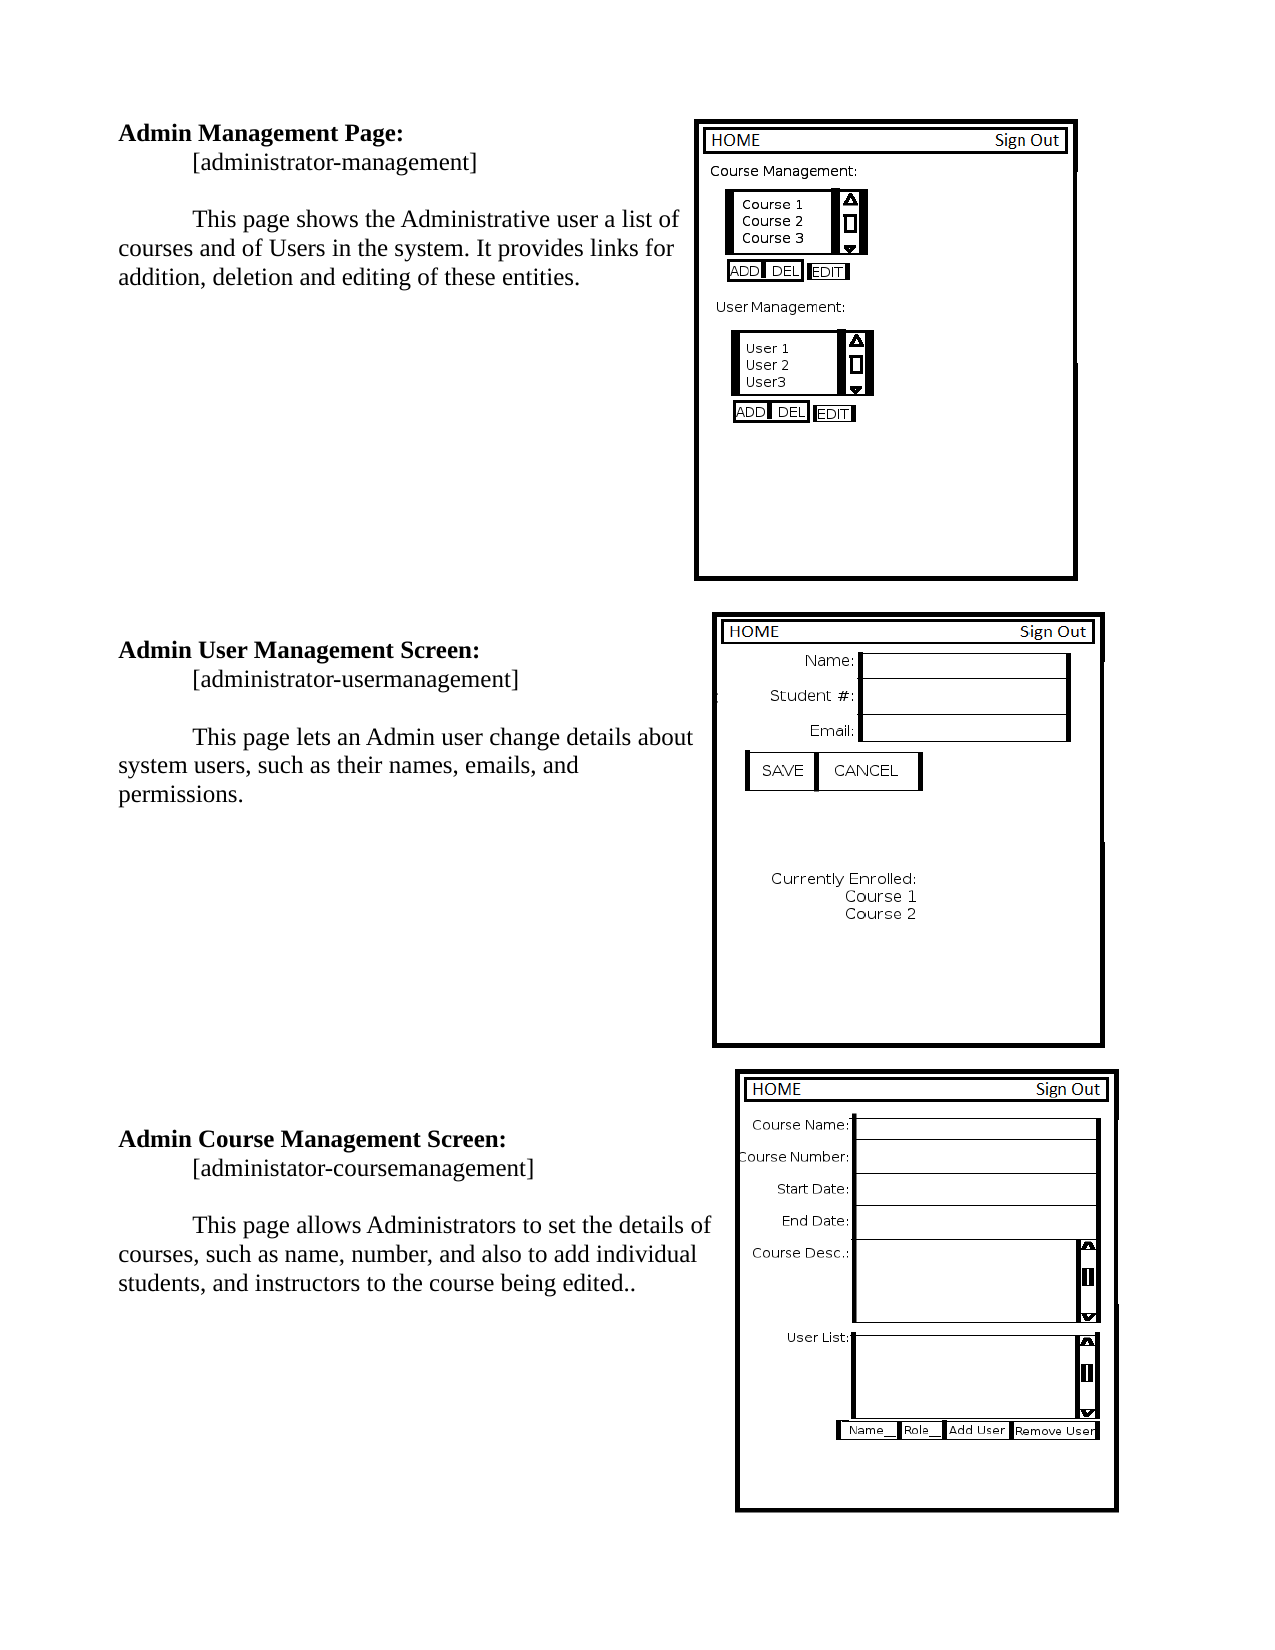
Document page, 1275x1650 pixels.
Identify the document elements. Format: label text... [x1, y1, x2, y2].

text [administrator-management] [118, 147, 680, 176]
text Admin User Management Screen: [118, 636, 702, 664]
picture [723, 1067, 1125, 1513]
text [administator-coursemanagement] [118, 1153, 723, 1182]
text [1088, 204, 1157, 291]
picture [680, 112, 1088, 585]
text This page shows the Administrative user a list of courses and of Users in the system. It provides links for addition, deletion and editing of these entities. [118, 204, 680, 291]
text This page allows Administrators to set the details of courses, such as name, number, and also to add individual students, and instructors to the course being edited.. [118, 1211, 723, 1297]
text [1125, 1153, 1157, 1182]
text Admin Course Management Screen: [118, 1124, 723, 1153]
text [1112, 722, 1157, 808]
text [1088, 147, 1157, 176]
text [1112, 636, 1157, 664]
text [1088, 118, 1157, 147]
text [1112, 664, 1157, 693]
text This page lets an Admin user change details about system users, such as their names, emails, and permissions. [118, 722, 702, 808]
text [administrator-usermanagement] [118, 664, 702, 693]
text Admin Management Page: [118, 118, 680, 147]
text [1125, 1124, 1157, 1153]
picture [702, 606, 1112, 1052]
